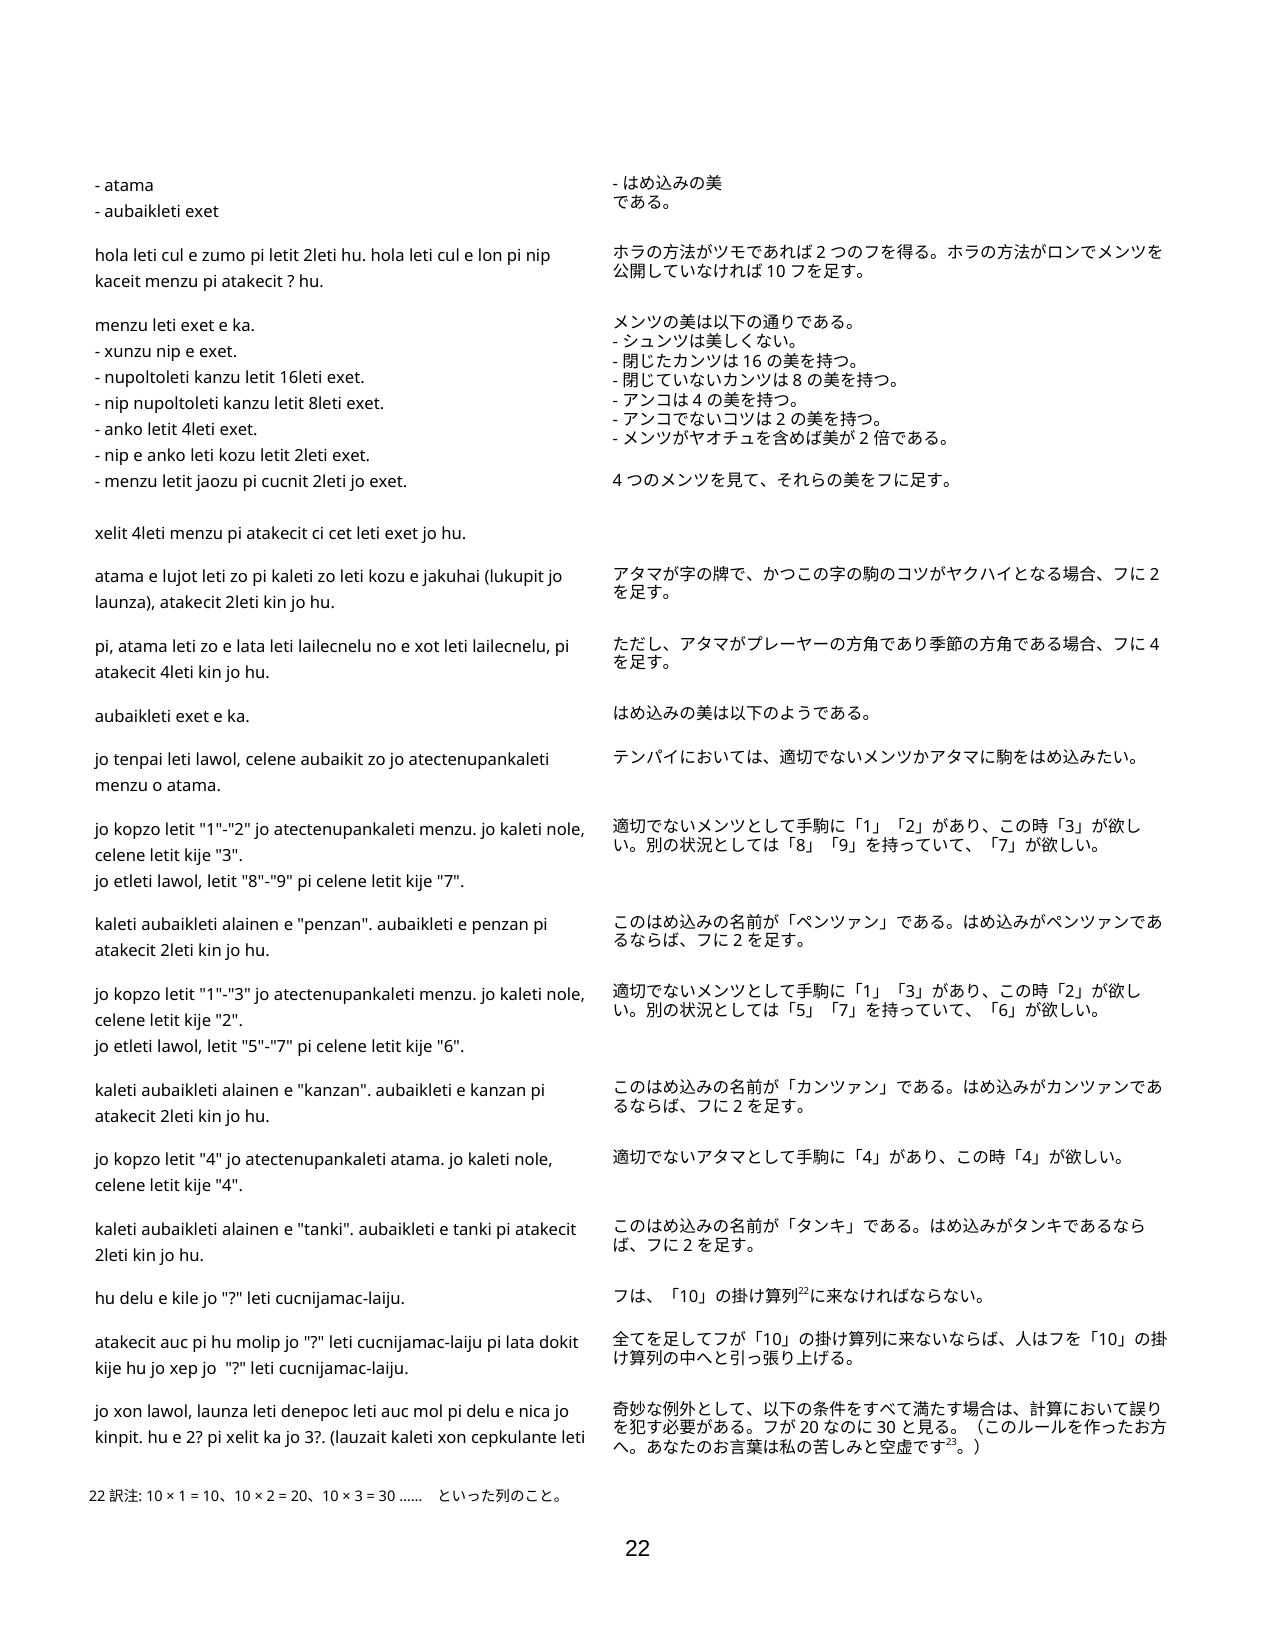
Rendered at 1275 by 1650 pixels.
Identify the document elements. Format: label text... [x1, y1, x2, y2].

table_cell このはめ込みの名前が「ペンツァン」である。はめ込みがペンツァンであるならば、フに 2 を足す。 [602, 903, 1182, 972]
table_cell hu delu e kile jo "?" leti cucnijamac-laiju. [84, 1276, 602, 1320]
table_cell aubaikleti exet e ka. [84, 694, 602, 737]
table_cell 全てを足してフが「10」の掛け算列に来ないならば、人はフを「10」の掛け算列の中へと引っ張り上げる。 [602, 1320, 1182, 1389]
table_cell フは、「10」の掛け算列に来なければならない。 [602, 1276, 1182, 1320]
table_cell ただし、アタマがプレーヤーの方角であり季節の方角である場合、フに 4 を足す。 [602, 624, 1182, 694]
table_cell - はめ込みの美 である。 [602, 164, 1182, 233]
table_cell pi, atama leti zo e lata leti lailecnelu no e xot leti lailecnelu, pi atakecit 4leti kin jo hu. [84, 624, 602, 694]
table_cell menzu leti exet e ka. - xunzu nip e exet. - nupoltoleti kanzu letit 16leti exet. - nip nupoltoleti kanzu letit 8leti exet. - anko letit 4leti exet. - nip e anko leti kozu letit 2leti exet. - menzu letit jaozu pi cucnit 2leti jo exet. xelit 4leti menzu pi atakecit ci cet leti exet jo hu. [84, 303, 602, 554]
table_cell ホラの方法がツモであれば 2 つのフを得る。ホラの方法がロンでメンツを公開していなければ 10 フを足す。 [602, 233, 1182, 303]
table_cell hola leti cul e zumo pi letit 2leti hu. hola leti cul e lon pi nip kaceit menzu pi atakecit ? hu. [84, 233, 602, 303]
table_cell atama e lujot leti zo pi kaleti zo leti kozu e jakuhai (lukupit jo launza), atakecit 2leti kin jo hu. [84, 555, 602, 624]
table_cell アタマが字の牌で、かつこの字の駒のコツがヤクハイとなる場合、フに 2 を足す。 [602, 555, 1182, 624]
table_cell atakecit auc pi hu molip jo "?" leti cucnijamac-laiju pi lata dokit kije hu jo xep jo "?" leti cucnijamac-laiju. [84, 1320, 602, 1389]
table_cell jo kopzo letit "1"-"2" jo atectenupankaleti menzu. jo kaleti nole, celene letit kije "3". jo etleti lawol, letit "8"-"9" pi celene letit kije "7". [84, 807, 602, 902]
table_cell kaleti aubaikleti alainen e "penzan". aubaikleti e penzan pi atakecit 2leti kin jo hu. [84, 903, 602, 972]
table_cell このはめ込みの名前が「カンツァン」である。はめ込みがカンツァンであるならば、フに 2 を足す。 [602, 1068, 1182, 1137]
table_cell kaleti aubaikleti alainen e "kanzan". aubaikleti e kanzan pi atakecit 2leti kin jo hu. [84, 1068, 602, 1137]
table_cell kaleti aubaikleti alainen e "tanki". aubaikleti e tanki pi atakecit 2leti kin jo hu. [84, 1207, 602, 1276]
table_cell jo kopzo letit "1"-"3" jo atectenupankaleti menzu. jo kaleti nole, celene letit kije "2". jo etleti lawol, letit "5"-"7" pi celene letit kije "6". [84, 972, 602, 1068]
table_cell jo xon lawol, launza leti denepoc leti auc mol pi delu e nica jo kinpit. hu e 2? pi xelit ka jo 3?. (lauzait kaleti xon cepkulante leti [84, 1390, 602, 1469]
table_cell 奇妙な例外として、以下の条件をすべて満たす場合は、計算において誤りを犯す必要がある。フが 20 なのに 30 と見る。（このルールを作ったお方へ。あなたのお言葉は私の苦しみと空虚です。） - メンゼンではない。 - ホラの方法がロンである。 - 全てのメンツがシュンツである。 - アタマがヤクハイでない。 - はめ込みの美がない。 [602, 1390, 1182, 1469]
table_cell はめ込みの美は以下のようである。 [602, 694, 1182, 737]
table_cell このはめ込みの名前が「タンキ」である。はめ込みがタンキであるならば、フに 2 を足す。 [602, 1207, 1182, 1276]
table_cell 適切でないメンツとして手駒に「1」「2」があり、この時「3」が欲しい。別の状況としては「8」「9」を持っていて、「7」が欲しい。 [602, 807, 1182, 902]
table_cell 適切でないアタマとして手駒に「4」があり、この時「4」が欲しい。 [602, 1137, 1182, 1207]
table_cell jo tenpai leti lawol, celene aubaikit zo jo atectenupankaleti menzu o atama. [84, 737, 602, 807]
table_cell jo kopzo letit "4" jo atectenupankaleti atama. jo kaleti nole, celene letit kije "4". [84, 1137, 602, 1207]
table_cell - atama - aubaikleti exet [84, 164, 602, 233]
table_cell メンツの美は以下の通りである。 - シュンツは美しくない。 - 閉じたカンツは 16 の美を持つ。 - 閉じていないカンツは 8 の美を持つ。 - アンコは 4 の美を持つ。 - アンコでないコツは 2 の美を持つ。 - メンツがヤオチュを含めば美が 2 倍である。 4 つのメンツを見て、それらの美をフに足す。 [602, 303, 1182, 554]
table_cell 適切でないメンツとして手駒に「1」「3」があり、この時「2」が欲しい。別の状況としては「5」「7」を持っていて、「6」が欲しい。 [602, 972, 1182, 1068]
table_cell テンパイにおいては、適切でないメンツかアタマに駒をはめ込みたい。 [602, 737, 1182, 807]
